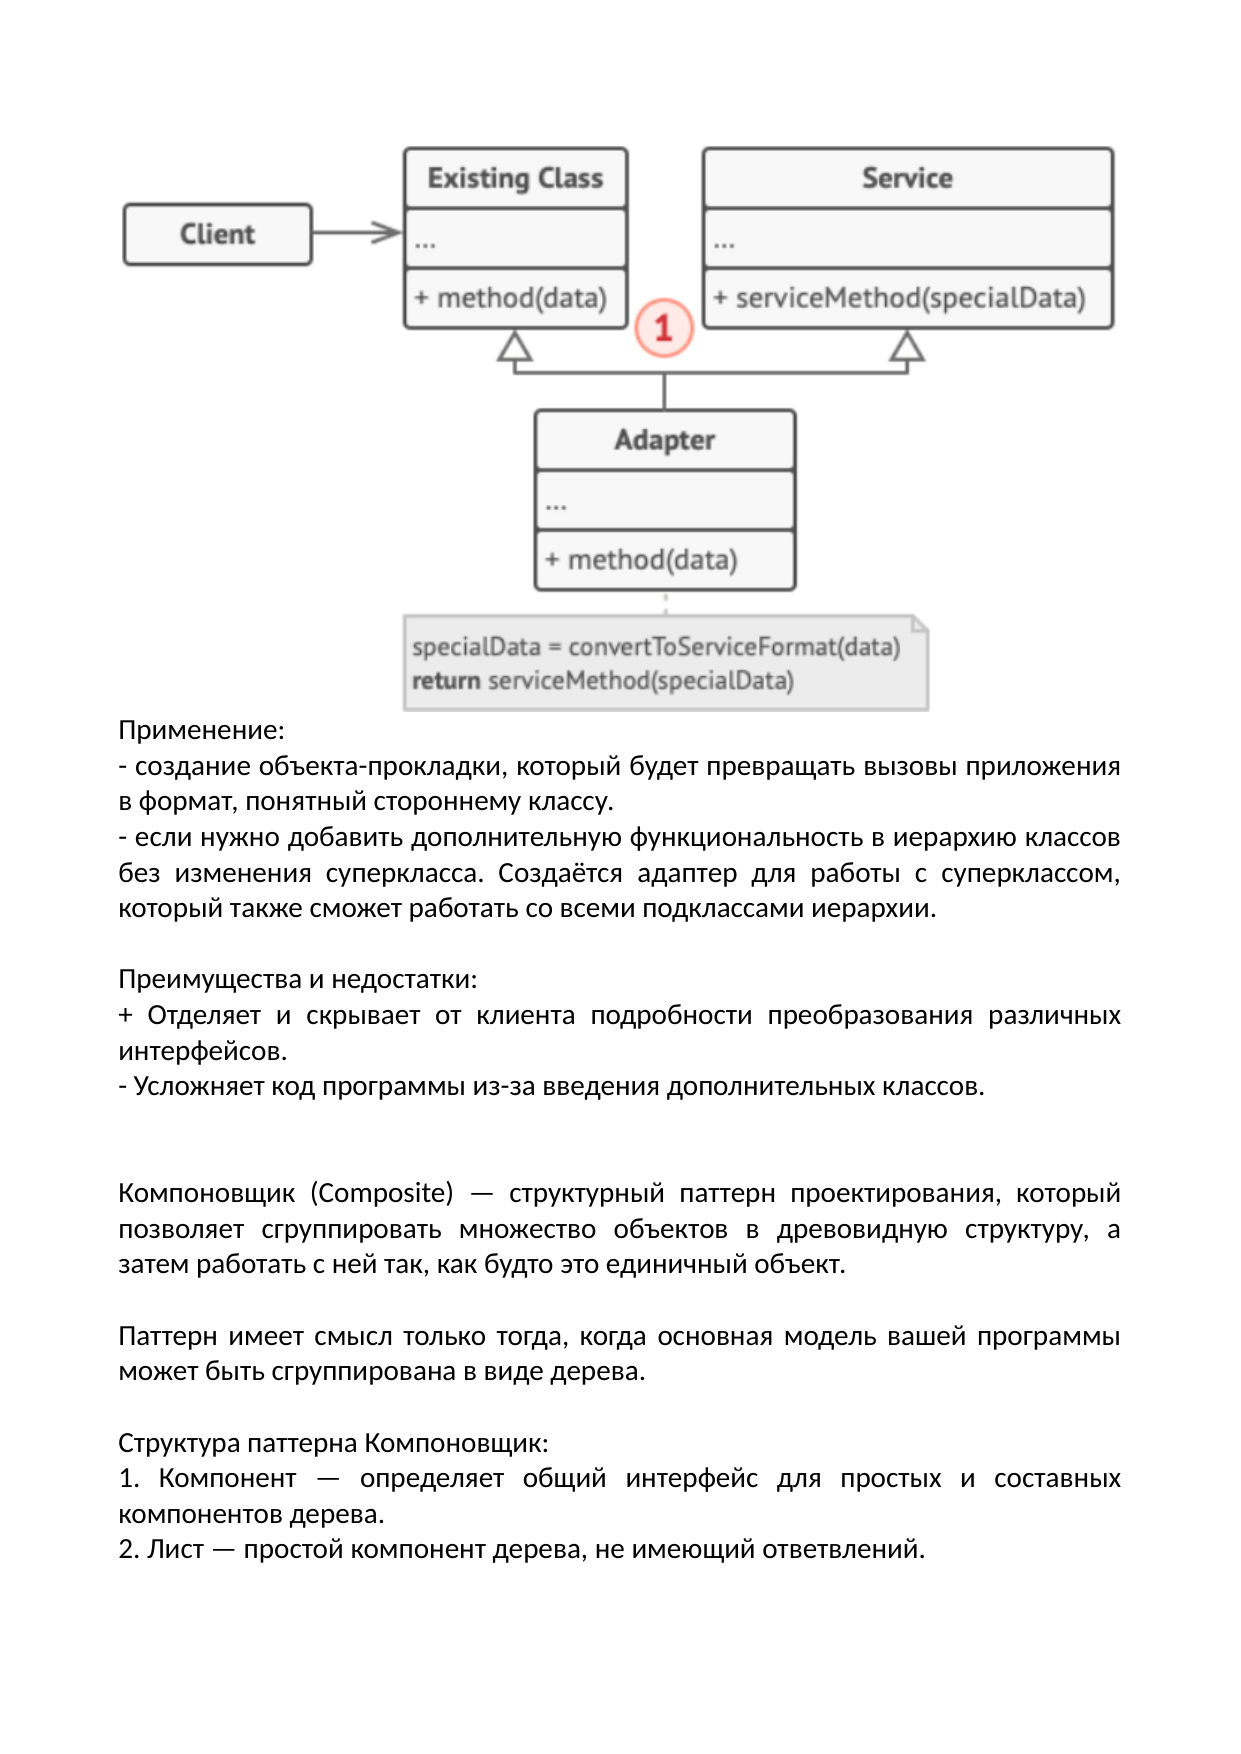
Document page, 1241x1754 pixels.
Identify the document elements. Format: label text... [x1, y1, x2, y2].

text Применение: [118, 712, 1122, 747]
text Паттерн имеет смысл только тогда, когда основная модель вашей программы может быть сгруппирована в виде дерева. [118, 1317, 1122, 1388]
text + Отделяет и скрывает от клиента подробности преобразования различных интерфейсов. [118, 996, 1122, 1067]
picture [118, 118, 1123, 712]
text - если нужно добавить дополнительную функциональность в иерархию классов без изменения суперкласса. Создаётся адаптер для работы с суперклассом, который также сможет работать со всеми подклассами иерархии. [118, 818, 1122, 925]
text - создание объекта-прокладки, который будет превращать вызовы приложения в формат, понятный стороннему классу. [118, 747, 1122, 818]
text Компоновщик (Composite) — структурный паттерн проектирования, который позволяет сгруппировать множество объектов в древовидную структуру, а затем работать с ней так, как будто это единичный объект. [118, 1174, 1122, 1281]
text Преимущества и недостатки: [118, 961, 1122, 996]
text 1. Компонент — определяет общий интерфейс для простых и составных компонентов дерева. [118, 1459, 1122, 1531]
text Структура паттерна Компоновщик: [118, 1424, 1122, 1459]
text 2. Лист — простой компонент дерева, не имеющий ответвлений. [118, 1531, 1122, 1566]
text - Усложняет код программы из-за введения дополнительных классов. [118, 1067, 1122, 1103]
